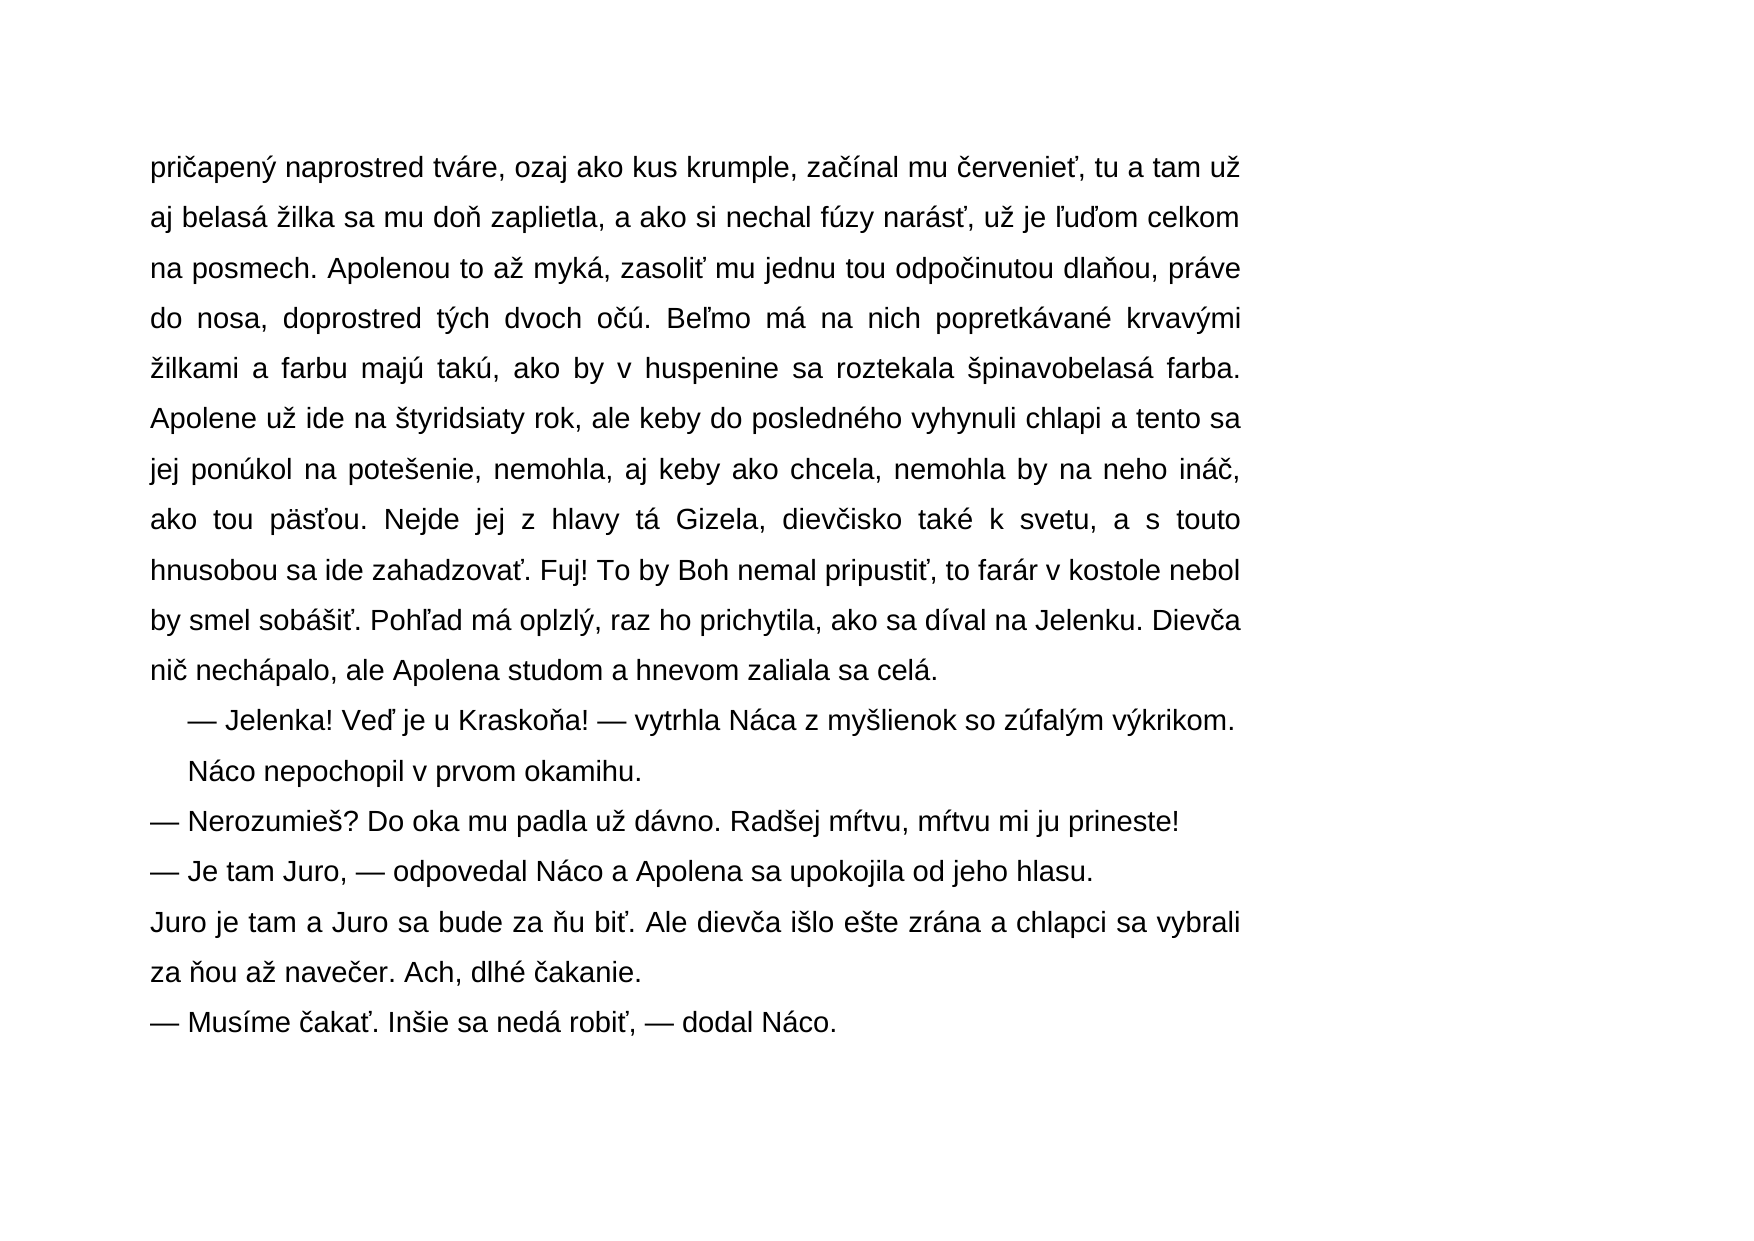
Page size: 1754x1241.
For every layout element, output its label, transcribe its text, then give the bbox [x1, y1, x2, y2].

text — Je tam Juro, — odpovedal Náco a Apolena sa upokojila od jeho hlasu. [150, 854, 1243, 888]
text Náco nepochopil v prvom okamihu. [150, 754, 1243, 787]
text — Nerozumieš? Do oka mu padla už dávno. Radšej mŕtvu, mŕtvu mi ju prineste! [150, 804, 1243, 838]
text pričapený naprostred tváre, ozaj ako kus krumple, začínal mu červenieť, tu a tam už aj belasá žilka sa mu doň zaplietla, a ako si nechal fúzy narásť, už je ľuďom celkom na posmech. Apolenou to až myká, zasoliť mu jednu tou odpočinutou dlaňou, práve do nosa, doprostred tých dvoch očú. Beľmo má na nich popretkávané krvavými žilkami a farbu majú takú, ako by v huspenine sa roztekala špinavobelasá farba. Apolene už ide na štyridsiaty rok, ale keby do posledného vyhynuli chlapi a tento sa jej ponúkol na potešenie, nemohla, aj keby ako chcela, nemohla by na neho ináč, ako tou päsťou. Nejde jej z hlavy tá Gizela, dievčisko také k svetu, a s touto hnusobou sa ide zahadzovať. Fuj! To by Boh nemal pripustiť, to farár v kostole nebol by smel sobášiť. Pohľad má oplzlý, raz ho prichytila, ako sa díval na Jelenku. Dievča nič nechápalo, ale Apolena studom a hnevom zaliala sa celá. [150, 150, 1243, 687]
text Juro je tam a Juro sa bude za ňu biť. Ale dievča išlo ešte zrána a chlapci sa vybrali za ňou až navečer. Ach, dlhé čakanie. [150, 905, 1243, 988]
text — Jelenka! Veď je u Kraskoňa! — vytrhla Náca z myšlienok so zúfalým výkrikom. [150, 703, 1243, 737]
text — Musíme čakať. Inšie sa nedá robiť, — dodal Náco. [150, 1005, 1243, 1039]
